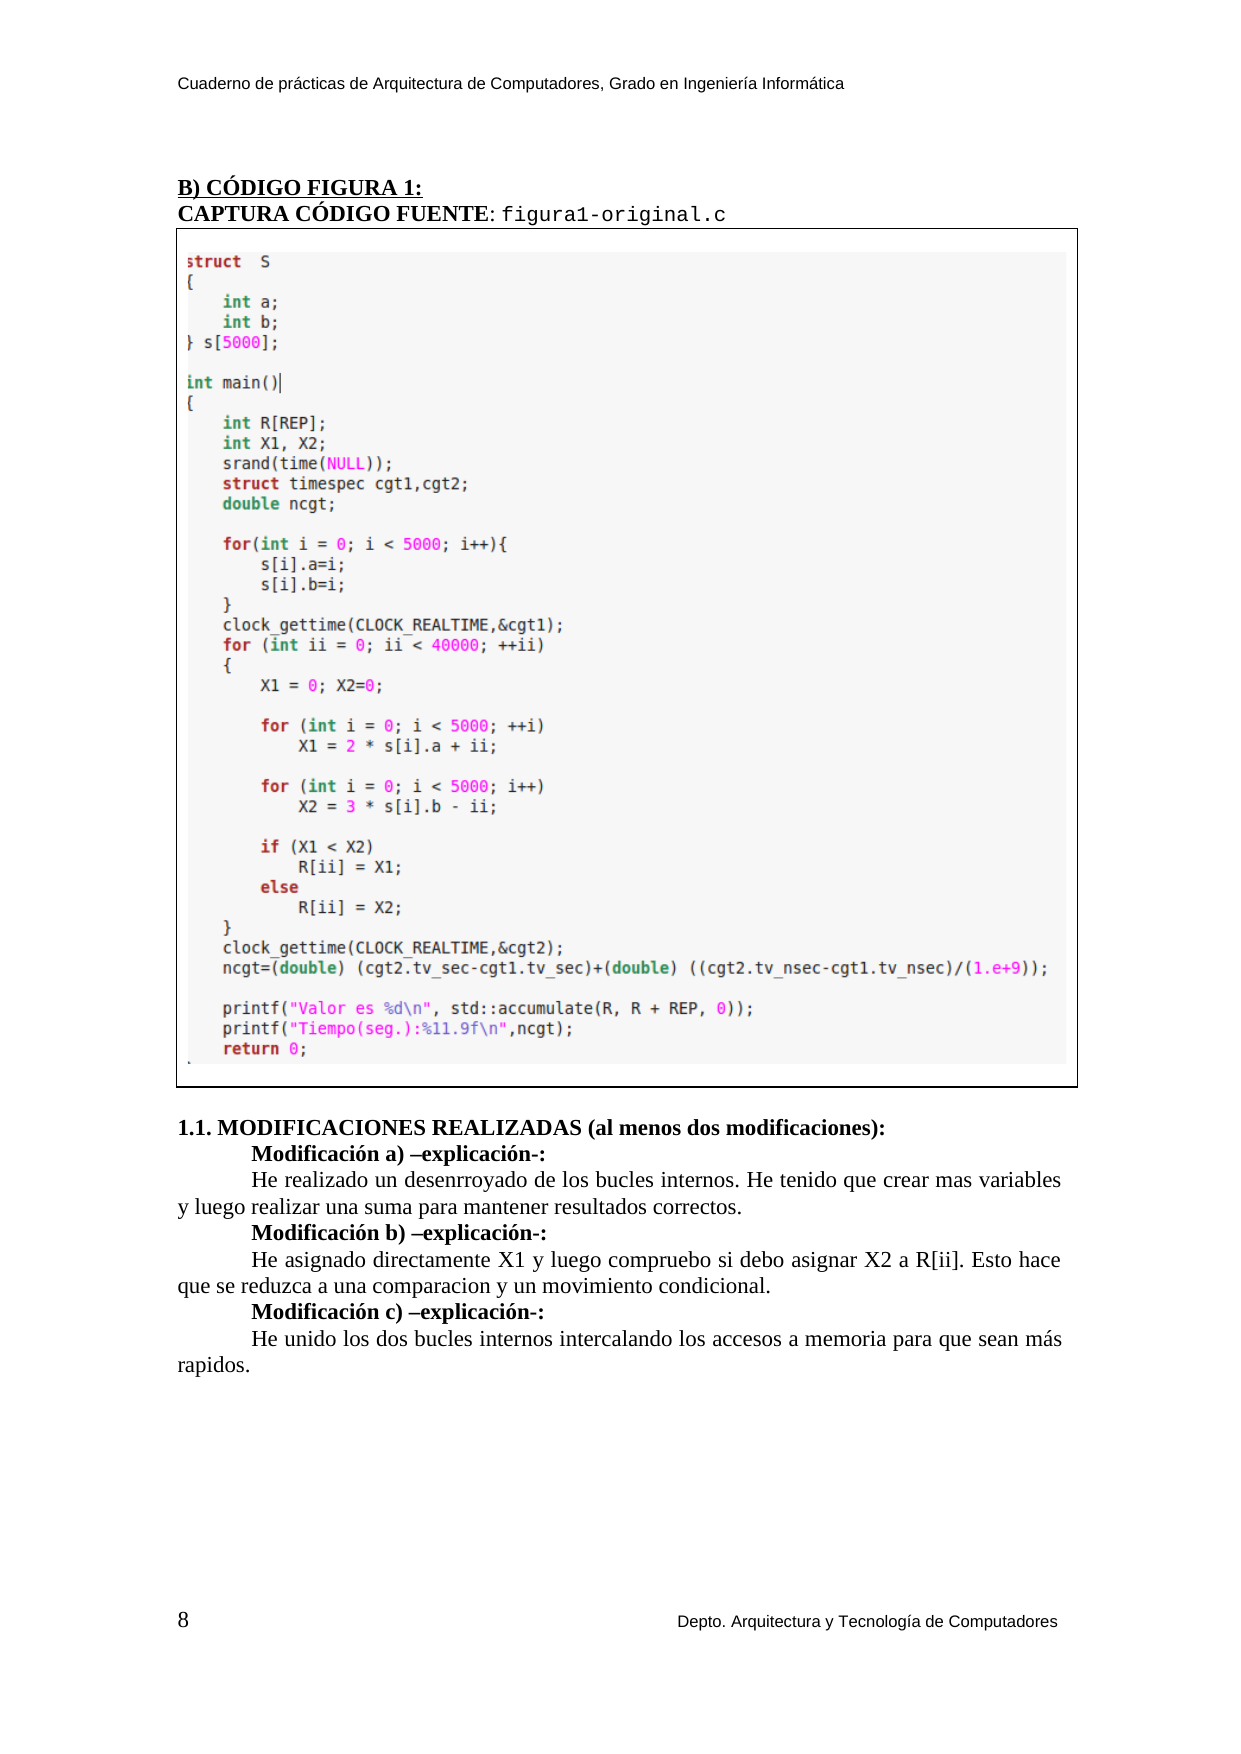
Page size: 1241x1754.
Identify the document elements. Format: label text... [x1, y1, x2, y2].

table_header [177, 229, 1077, 252]
text 1.1. MODIFICACIONES REALIZADAS (al menos dos modificaciones): [177, 1114, 1063, 1140]
text He unido los dos bucles internos intercalando los accesos a memoria para que sean más rapidos. [177, 1325, 1063, 1377]
picture [187, 252, 1067, 1064]
text Modificación c) –explicación-: [177, 1298, 1063, 1325]
text CAPTURA CÓDIGO FUENTE: figura1-original.c [177, 200, 1063, 228]
text He realizado un desenrroyado de los bucles internos. He tenido que crear mas variables y luego realizar una suma para mantener resultados correctos. [177, 1167, 1063, 1219]
text Modificación a) –explicación-: [177, 1140, 1063, 1167]
text Modificación b) –explicación-: [177, 1219, 1063, 1246]
text He asignado directamente X1 y luego compruebo si debo asignar X2 a R[ii]. Esto hace que se reduzca a una comparacion y un movimiento condicional. [177, 1246, 1063, 1298]
text B) CÓDIGO FIGURA 1: [177, 174, 1063, 200]
table_header [177, 253, 1077, 1086]
